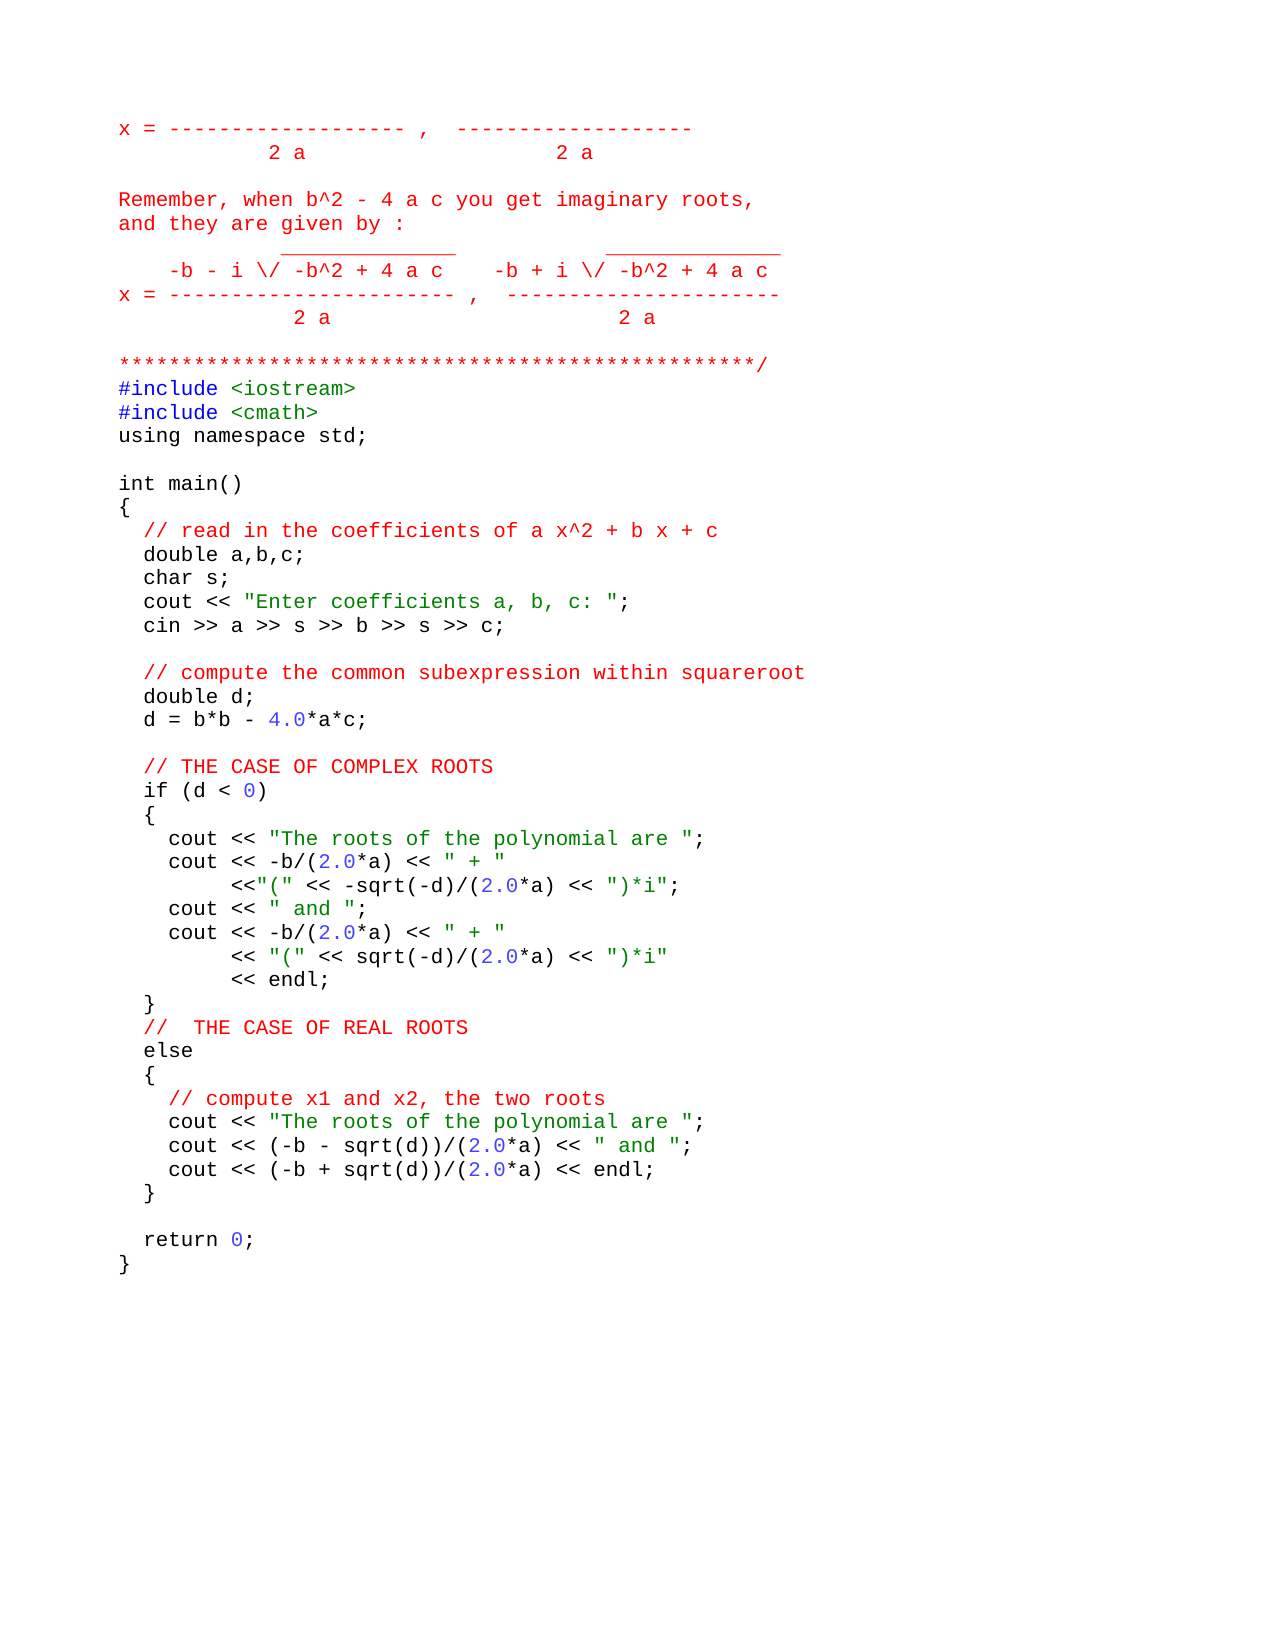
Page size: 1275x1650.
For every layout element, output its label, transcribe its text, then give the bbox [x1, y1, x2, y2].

text cout << "The roots of the polynomial are "; [118, 1111, 1157, 1135]
text { [118, 804, 1157, 827]
text } [118, 1253, 1157, 1277]
text cout << (-b + sqrt(d))/(2.0*a) << endl; [118, 1158, 1157, 1182]
text x = ------------------- , ------------------- [118, 118, 1157, 142]
text int main() [118, 473, 1157, 496]
text using namespace std; [118, 426, 1157, 449]
text x = ----------------------- , ---------------------- [118, 284, 1157, 307]
text { [118, 1064, 1157, 1088]
text // compute the common subexpression within squareroot [118, 662, 1157, 686]
text << endl; [118, 969, 1157, 993]
text cout << "The roots of the polynomial are "; [118, 827, 1157, 851]
text #include <iostream> [118, 378, 1157, 402]
text cout << "Enter coefficients a, b, c: "; [118, 591, 1157, 615]
text // read in the coefficients of a x^2 + b x + c [118, 520, 1157, 544]
text 2 a 2 a [118, 307, 1157, 331]
text // THE CASE OF COMPLEX ROOTS [118, 757, 1157, 780]
text // compute x1 and x2, the two roots [118, 1088, 1157, 1111]
text // THE CASE OF REAL ROOTS [118, 1017, 1157, 1040]
text double d; [118, 686, 1157, 709]
text << "(" << sqrt(-d)/(2.0*a) << ")*i" [118, 946, 1157, 969]
text -b - i \/ -b^2 + 4 a c -b + i \/ -b^2 + 4 a c [118, 260, 1157, 284]
text <<"(" << -sqrt(-d)/(2.0*a) << ")*i"; [118, 875, 1157, 898]
text { [118, 496, 1157, 520]
text cout << " and "; [118, 898, 1157, 922]
text double a,b,c; [118, 544, 1157, 567]
text cin >> a >> s >> b >> s >> c; [118, 615, 1157, 638]
text cout << (-b - sqrt(d))/(2.0*a) << " and "; [118, 1135, 1157, 1158]
text #include <cmath> [118, 402, 1157, 426]
text if (d < 0) [118, 780, 1157, 804]
text cout << -b/(2.0*a) << " + " [118, 851, 1157, 875]
text } [118, 1182, 1157, 1206]
text cout << -b/(2.0*a) << " + " [118, 922, 1157, 946]
text char s; [118, 567, 1157, 591]
text ______________ ______________ [118, 236, 1157, 260]
text d = b*b - 4.0*a*c; [118, 709, 1157, 733]
text else [118, 1040, 1157, 1064]
text Remember, when b^2 - 4 a c you get imaginary roots, [118, 189, 1157, 213]
text return 0; [118, 1229, 1157, 1253]
text and they are given by : [118, 213, 1157, 236]
text 2 a 2 a [118, 142, 1157, 165]
text ***************************************************/ [118, 354, 1157, 378]
text } [118, 993, 1157, 1017]
